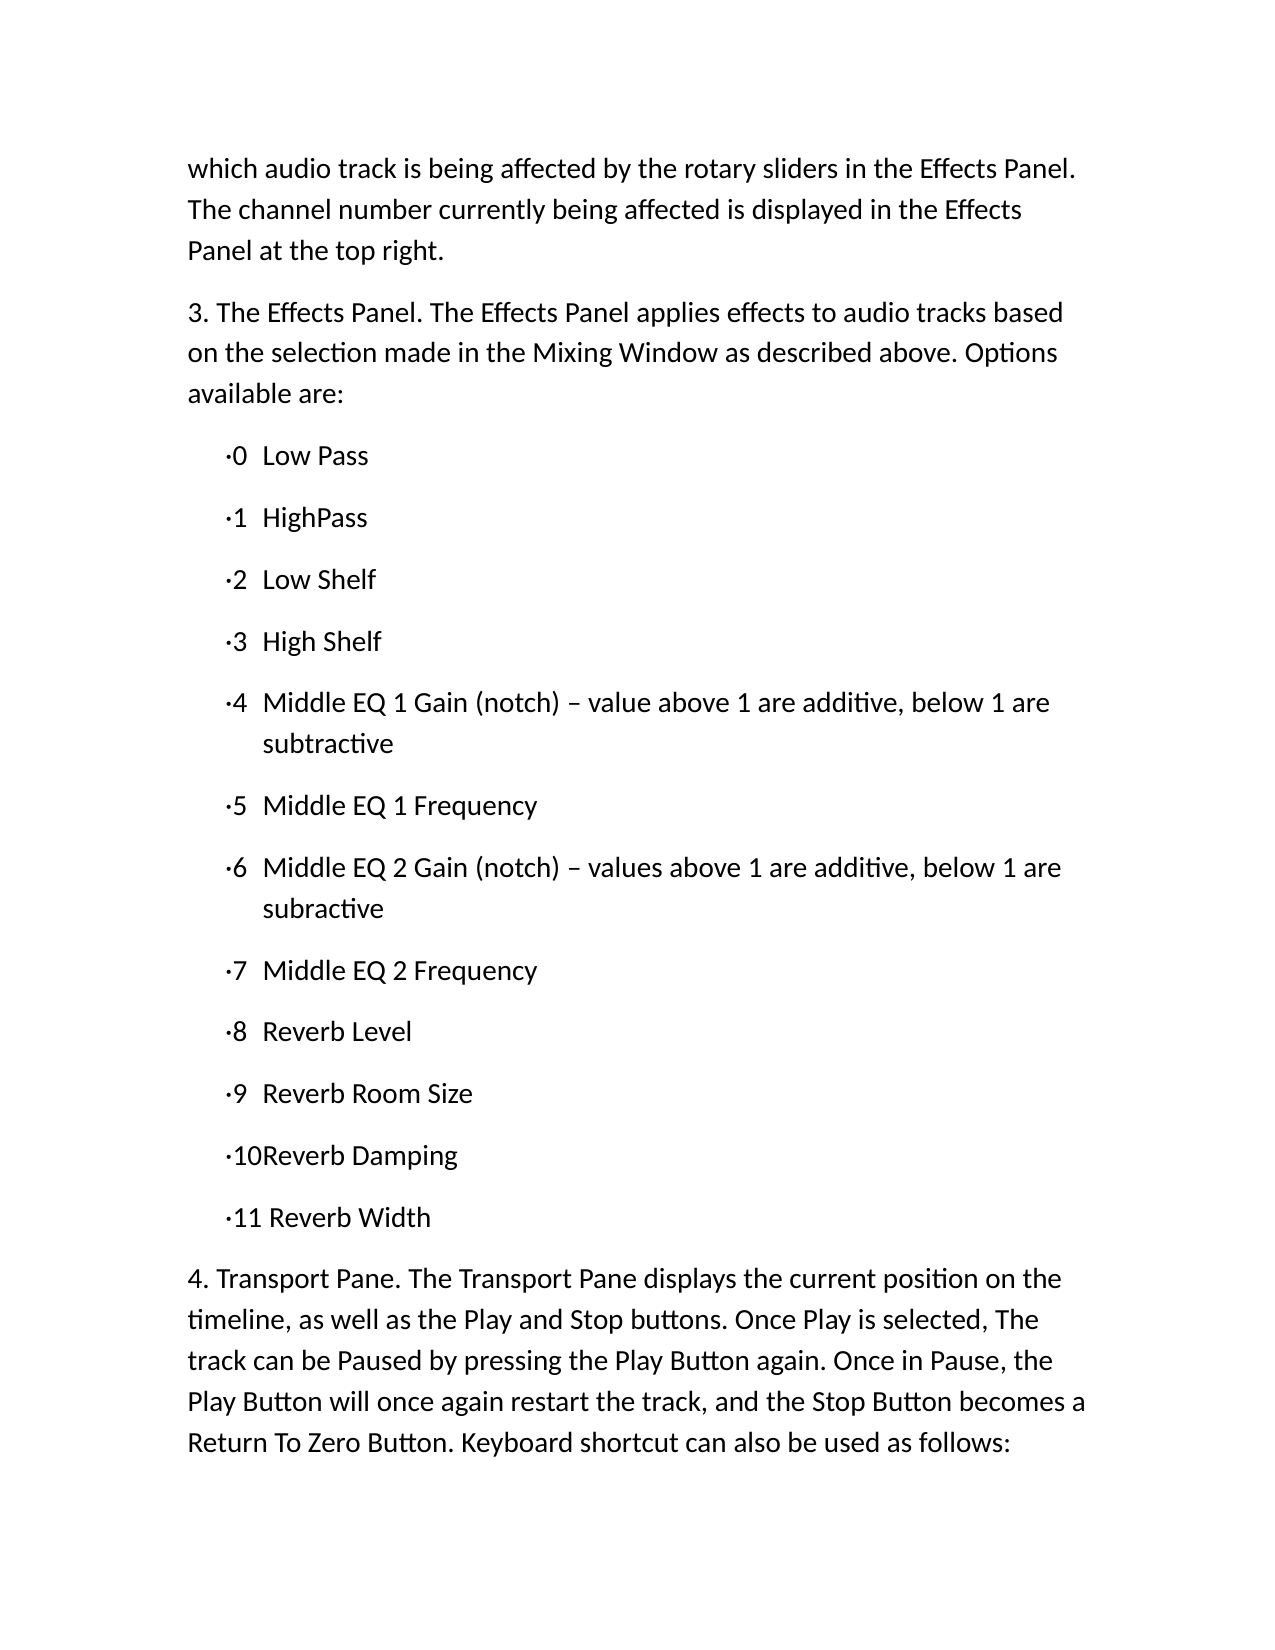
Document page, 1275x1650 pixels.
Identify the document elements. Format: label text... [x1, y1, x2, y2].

list Reverb Room Size [225, 1075, 1087, 1111]
list Reverb Width [225, 1199, 1087, 1234]
text which audio track is being affected by the rotary sliders in the Effects Panel. The channel number currently being affected is displayed in the Effects Panel at the top right. [187, 150, 1087, 267]
list Middle EQ 1 Gain (notch) – value above 1 are additive, below 1 are subtractive [225, 684, 1087, 761]
list Middle EQ 2 Gain (notch) – values above 1 are additive, below 1 are subractive [225, 849, 1087, 925]
text 3. The Effects Panel. The Effects Panel applies effects to audio tracks based on the selection made in the Mixing Window as described above. Options available are: [187, 294, 1087, 411]
list Reverb Damping [225, 1137, 1087, 1172]
list Middle EQ 1 Frequency [225, 787, 1087, 823]
list Low Pass [225, 437, 1087, 473]
list Reverb Level [225, 1013, 1087, 1049]
list Low Shelf [225, 561, 1087, 596]
list Middle EQ 2 Frequency [225, 952, 1087, 987]
list HighPass [225, 499, 1087, 535]
text 4. Transport Pane. The Transport Pane displays the current position on the timeline, as well as the Play and Stop buttons. Once Play is selected, The track can be Paused by pressing the Play Button again. Once in Pause, the Play Button will once again restart the track, and the Stop Button becomes a Return To Zero Button. Keyboard shortcut can also be used as follows: [187, 1260, 1087, 1460]
list High Shelf [225, 623, 1087, 658]
